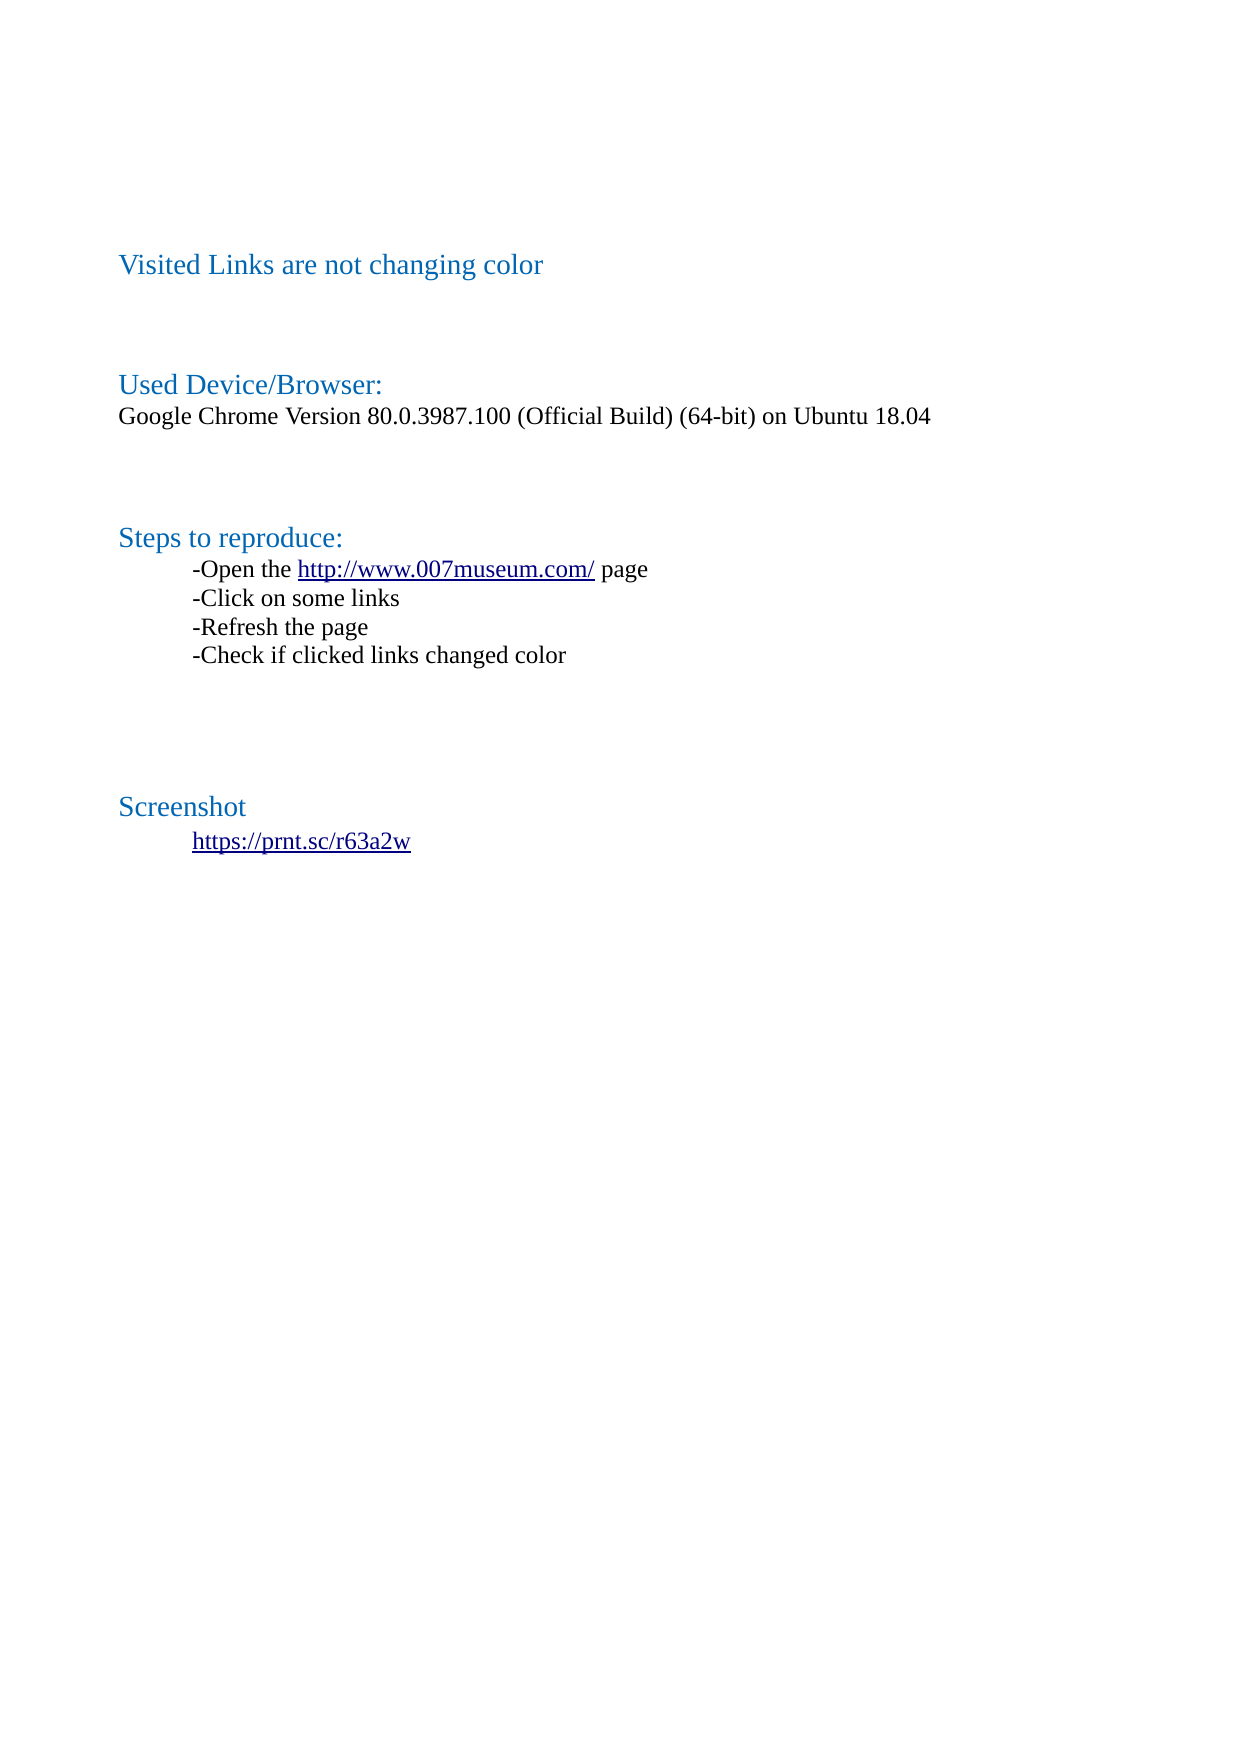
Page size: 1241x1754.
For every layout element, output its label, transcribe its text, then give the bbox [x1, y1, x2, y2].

text Screenshot [118, 789, 1122, 822]
text -Open the http://www.007museum.com/ page [118, 554, 1122, 583]
text Steps to reproduce: [118, 521, 1122, 554]
text -Check if clicked links changed color [118, 640, 1122, 669]
text -Click on some links [118, 583, 1122, 612]
text https://prnt.sc/r63a2w [118, 822, 1122, 856]
text Google Chrome Version 80.0.3987.100 (Official Build) (64-bit) on Ubuntu 18.04 [118, 401, 1122, 429]
text Used Device/Browser: [118, 367, 1122, 401]
text -Refresh the page [118, 612, 1122, 640]
text Visited Links are not changing color [118, 247, 1122, 281]
